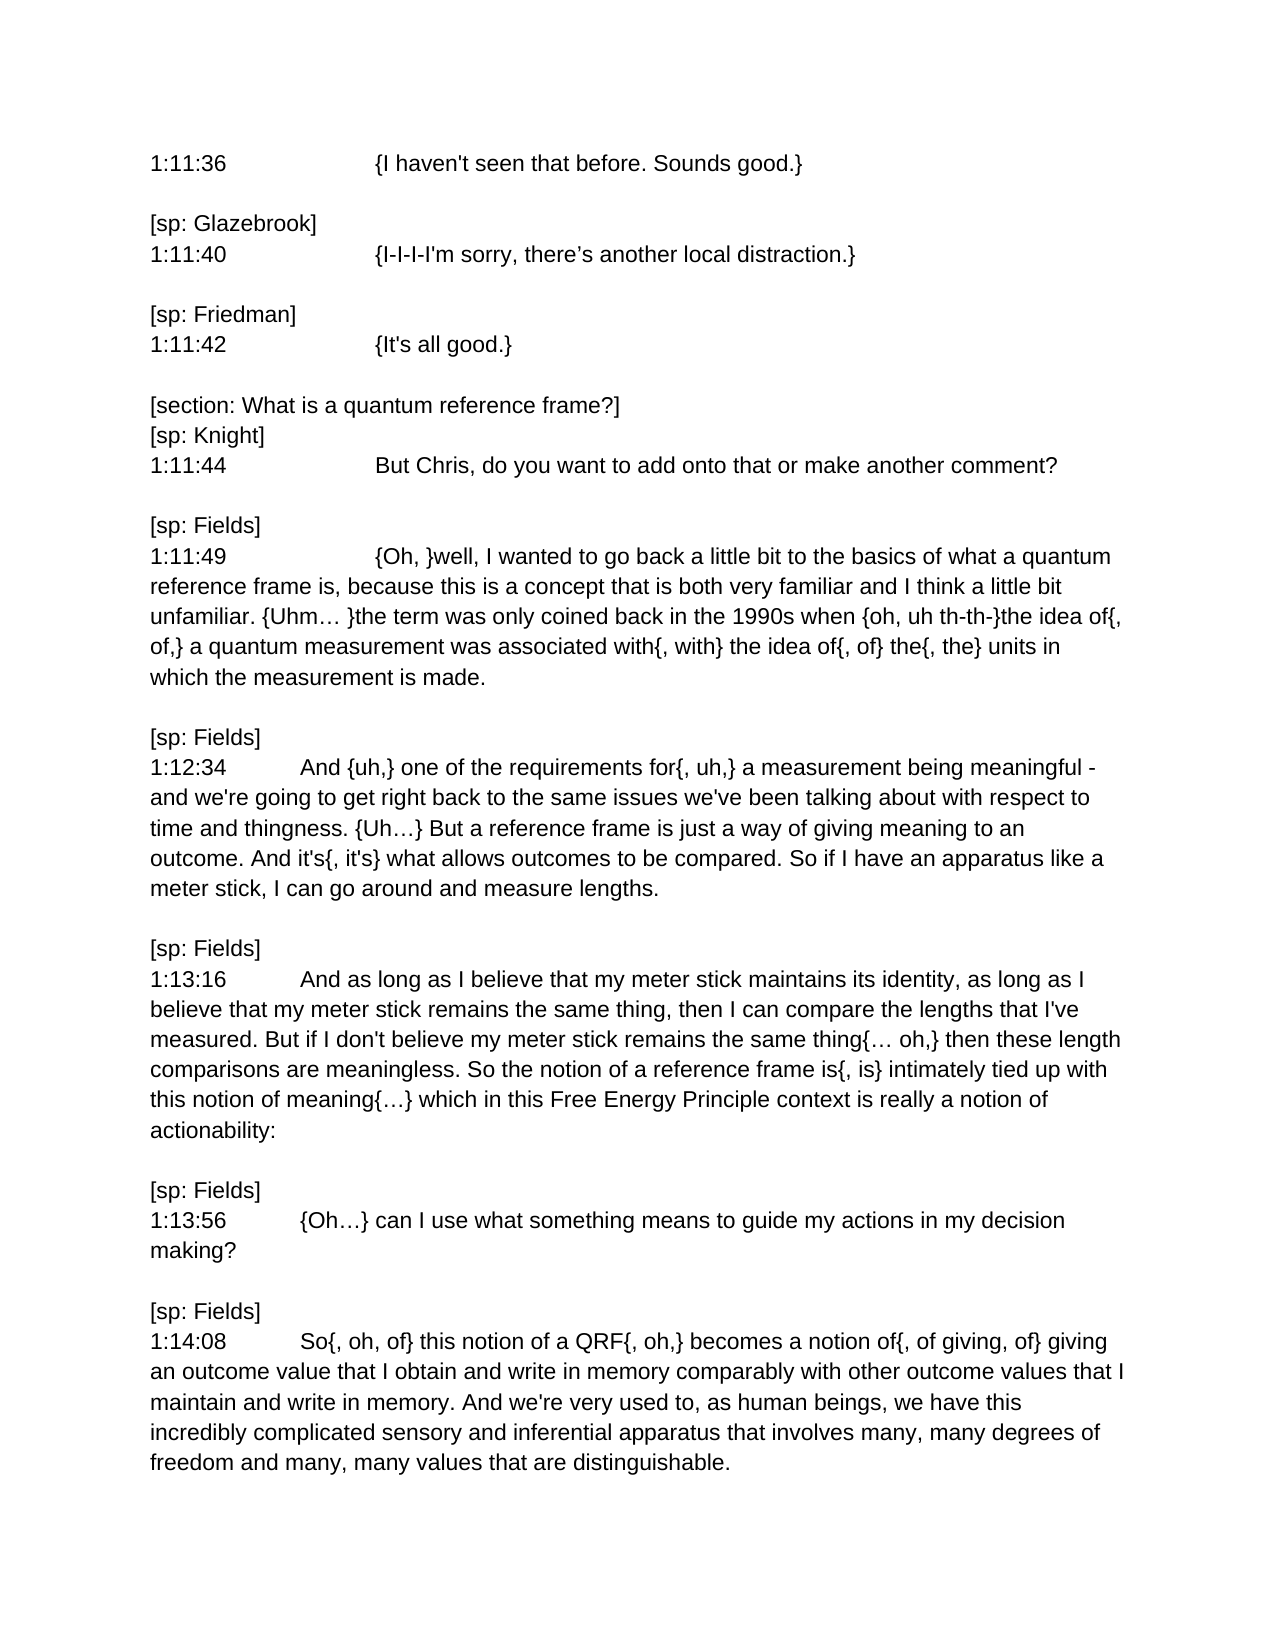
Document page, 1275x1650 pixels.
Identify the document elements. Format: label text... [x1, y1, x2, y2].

text [sp: Knight] [150, 422, 1125, 448]
text [sp: Fields] [150, 1298, 1125, 1324]
text [section: What is a quantum reference frame?] [150, 392, 1125, 418]
text 1:11:42 {It's all good.} [150, 331, 1125, 358]
text 1:13:16 And as long as I believe that my meter stick maintains its identity, as long as I believe that my meter stick remains the same thing, then I can compare the lengths that I've measured. But if I don't believe my meter stick remains the same thing{… oh,} then these length comparisons are meaningless. So the notion of a reference frame is{, is} intimately tied up with this notion of meaning{…} which in this Free Energy Principle context is really a notion of actionability: [150, 966, 1125, 1143]
text 1:11:36 {I haven't seen that before. Sounds good.} [150, 150, 1125, 176]
text [sp: Fields] [150, 724, 1125, 750]
text 1:14:08 So{, oh, of} this notion of a QRF{, oh,} becomes a notion of{, of giving, of} giving an outcome value that I obtain and write in memory comparably with other outcome values that I maintain and write in memory. And we're very used to, as human beings, we have this incredibly complicated sensory and inferential apparatus that involves many, many degrees of freedom and many, many values that are distinguishable. [150, 1328, 1125, 1475]
text 1:11:49 {Oh, }well, I wanted to go back a little bit to the basics of what a quantum reference frame is, because this is a concept that is both very familiar and I think a little bit unfamiliar. {Uhm… }the term was only coined back in the 1990s when {oh, uh th-th-}the idea of{, of,} a quantum measurement was associated with{, with} the idea of{, of} the{, the} units in which the measurement is made. [150, 543, 1125, 690]
text [sp: Friedman] [150, 301, 1125, 327]
text 1:13:56 {Oh…} can I use what something means to guide my actions in my decision making? [150, 1207, 1125, 1264]
text [sp: Fields] [150, 512, 1125, 539]
text [sp: Fields] [150, 935, 1125, 962]
text 1:11:44 But Chris, do you want to add onto that or make another comment? [150, 452, 1125, 478]
text [sp: Fields] [150, 1177, 1125, 1203]
text 1:12:34 And {uh,} one of the requirements for{, uh,} a measurement being meaningful - and we're going to get right back to the same issues we've been talking about with respect to time and thingness. {Uh…} But a reference frame is just a way of giving meaning to an outcome. And it's{, it's} what allows outcomes to be compared. So if I have an apparatus like a meter stick, I can go around and measure lengths. [150, 754, 1125, 901]
text [sp: Glazebrook] [150, 210, 1125, 237]
text 1:11:40 {I-I-I-I'm sorry, there’s another local distraction.} [150, 241, 1125, 267]
